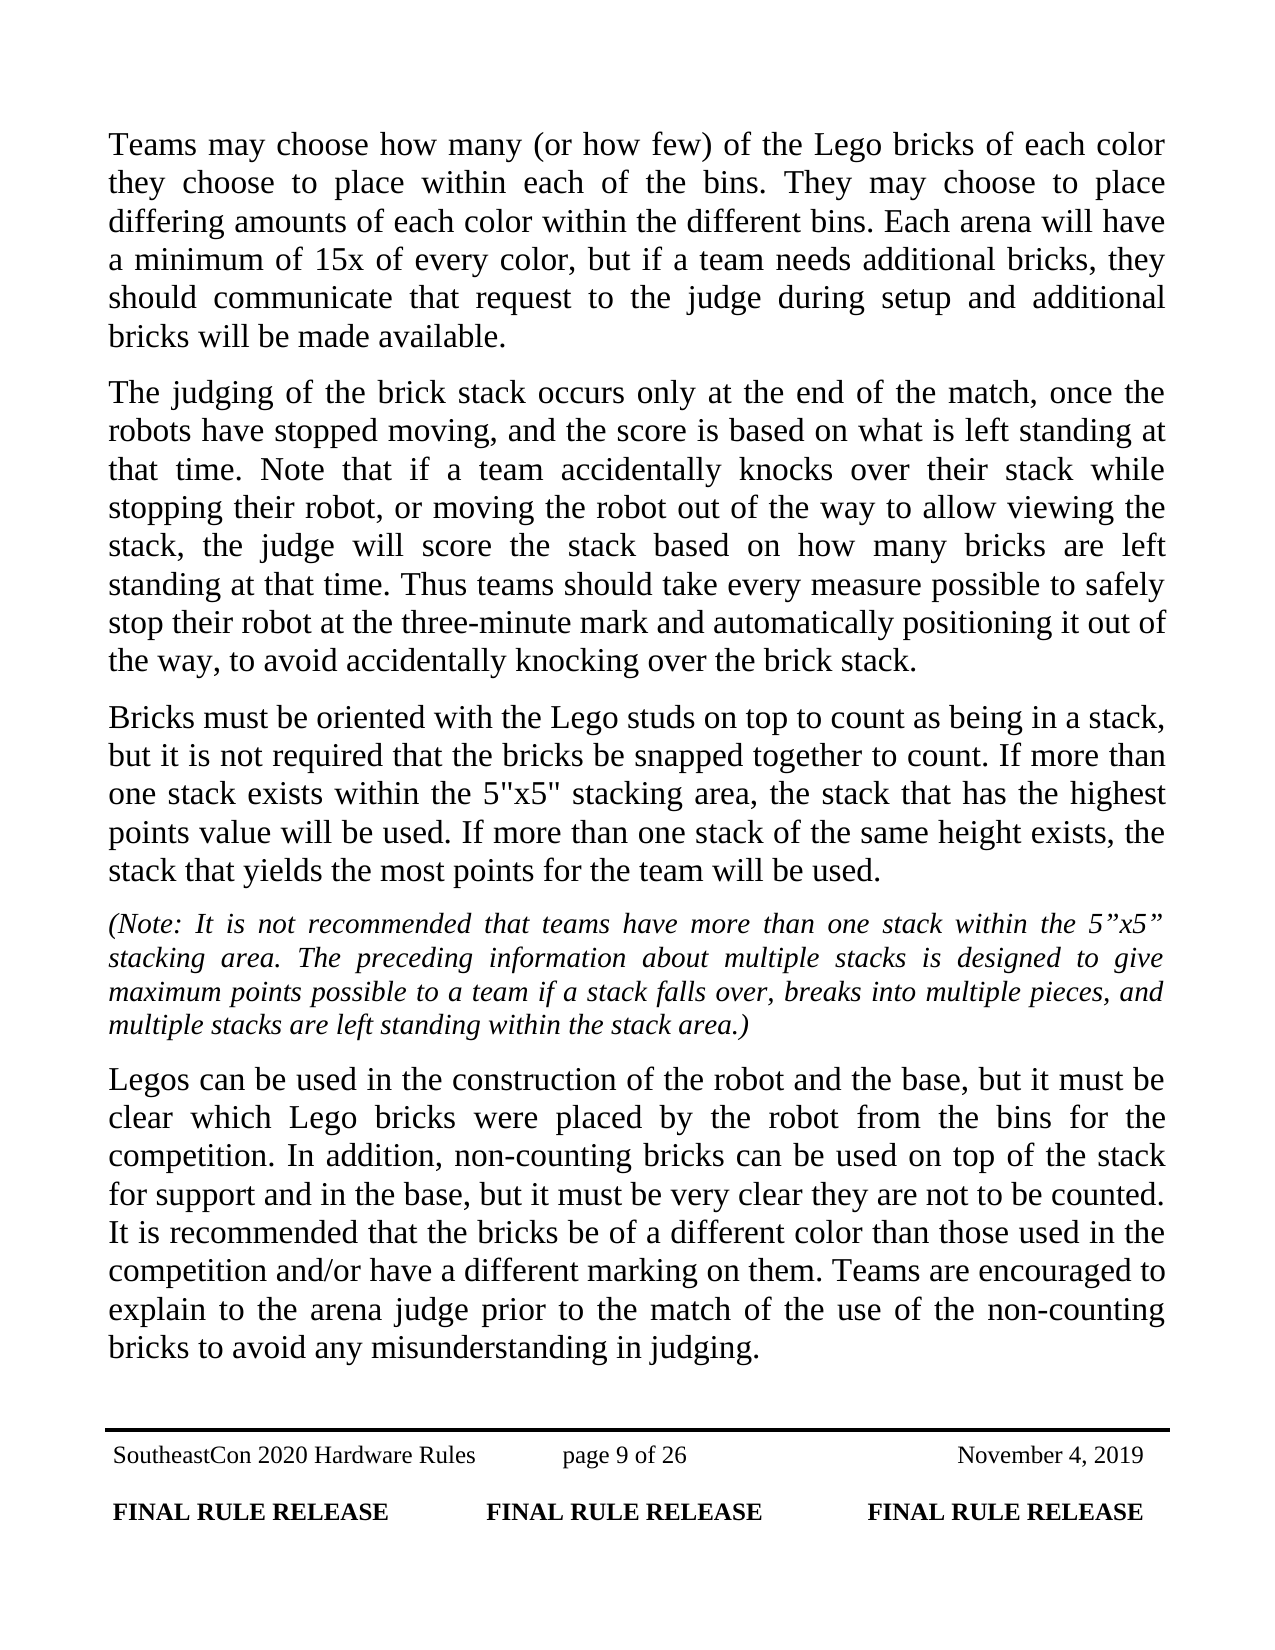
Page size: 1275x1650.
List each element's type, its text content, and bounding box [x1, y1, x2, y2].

text (Note: It is not recommended that teams have more than one stack within the 5”x5” stacking area. The preceding information about multiple stacks is designed to give maximum points possible to a team if a stack falls over, breaks into multiple pieces, and multiple stacks are left standing within the stack area.) [105, 903, 1170, 1041]
text Teams may choose how many (or how few) of the Lego bricks of each color they choose to place within each of the bins. They may choose to place differing amounts of each color within the different bins. Each arena will have a minimum of 15x of every color, but if a team needs additional bricks, they should communicate that request to the judge during setup and additional bricks will be made available. [105, 121, 1170, 354]
text Bricks must be oriented with the Lego studs on top to count as being in a stack, but it is not required that the bricks be snapped together to count. If more than one stack exists within the 5"x5" stacking area, the stack that has the highest points value will be used. If more than one stack of the same height exists, the stack that yields the most points for the team will be used. [105, 694, 1170, 888]
text The judging of the brick stack occurs only at the end of the match, once the robots have stopped moving, and the score is based on what is left standing at that time. Note that if a team accidentally knocks over their stack while stopping their robot, or moving the robot out of the way to allow viewing the stack, the judge will score the stack based on how many bricks are left standing at that time. Thus teams should take every measure possible to safely stop their robot at the three-minute mark and automatically positioning it out of the way, to avoid accidentally knocking over the brick stack. [105, 369, 1170, 679]
list Legos can be used in the construction of the robot and the base, but it must be clear which Lego bricks were placed by the robot from the bins for the competition. In addition, non-counting bricks can be used on top of the stack for support and in the base, but it must be very clear they are not to be counted. It is recommended that the bricks be of a different color than those used in the competition and/or have a different marking on them. Teams are encouraged to explain to the arena judge prior to the match of the use of the non-counting bricks to avoid any misunderstanding in judging. [105, 1056, 1170, 1368]
